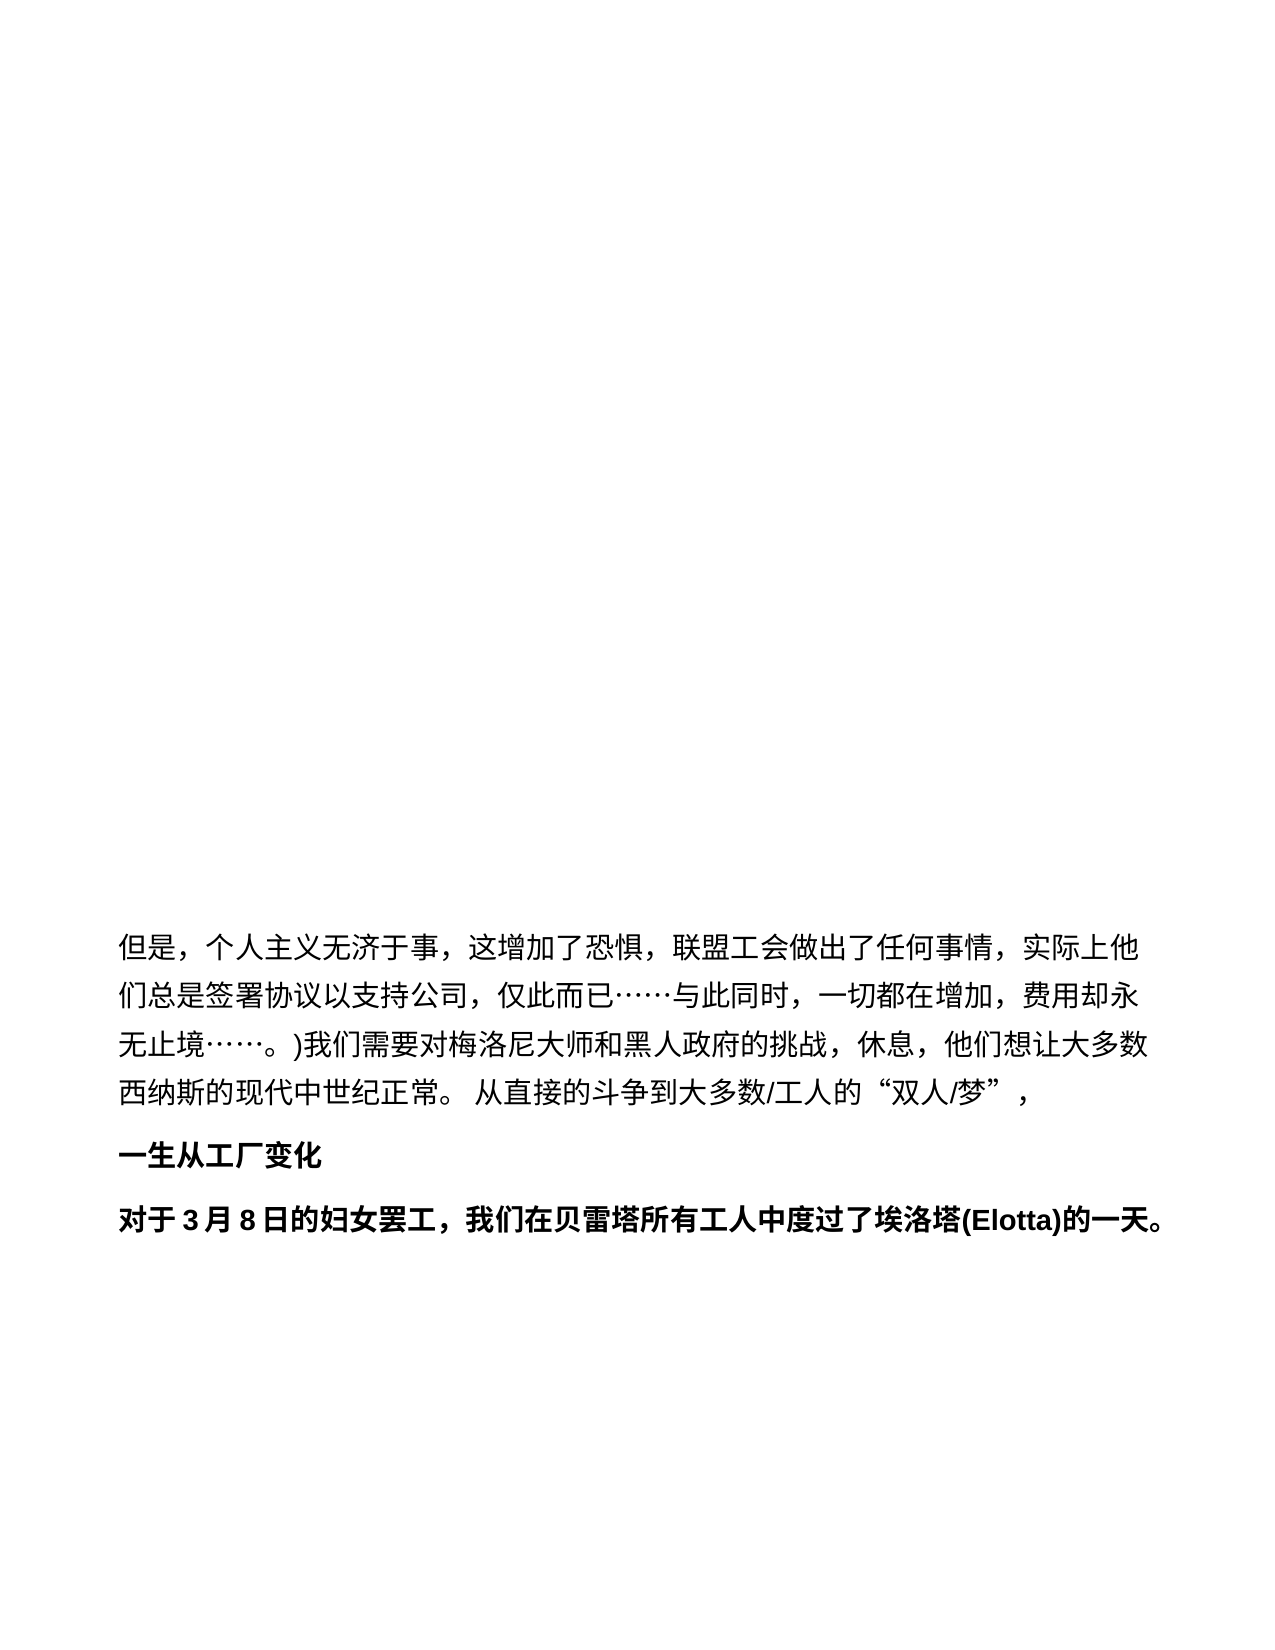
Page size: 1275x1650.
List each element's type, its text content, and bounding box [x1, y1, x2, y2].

text 对于3月8日的妇女罢工，我们在贝雷塔所有工人中度过了埃洛塔(Elotta)的一天。 [118, 1196, 1157, 1287]
text 一生从工厂变化 [118, 1133, 1157, 1175]
text 但是，个人主义无济于事，这增加了恐惧，联盟工会做出了任何事情，实际上他们总是签署协议以支持公司，仅此而已……与此同时，一切都在增加，费用却永无止境……。)我们需要对梅洛尼大师和黑人政府的挑战，休息，他们想让大多数西纳斯的现代中世纪正常。 从直接的斗争到大多数/工人的“双人/梦”， [118, 118, 1157, 1112]
